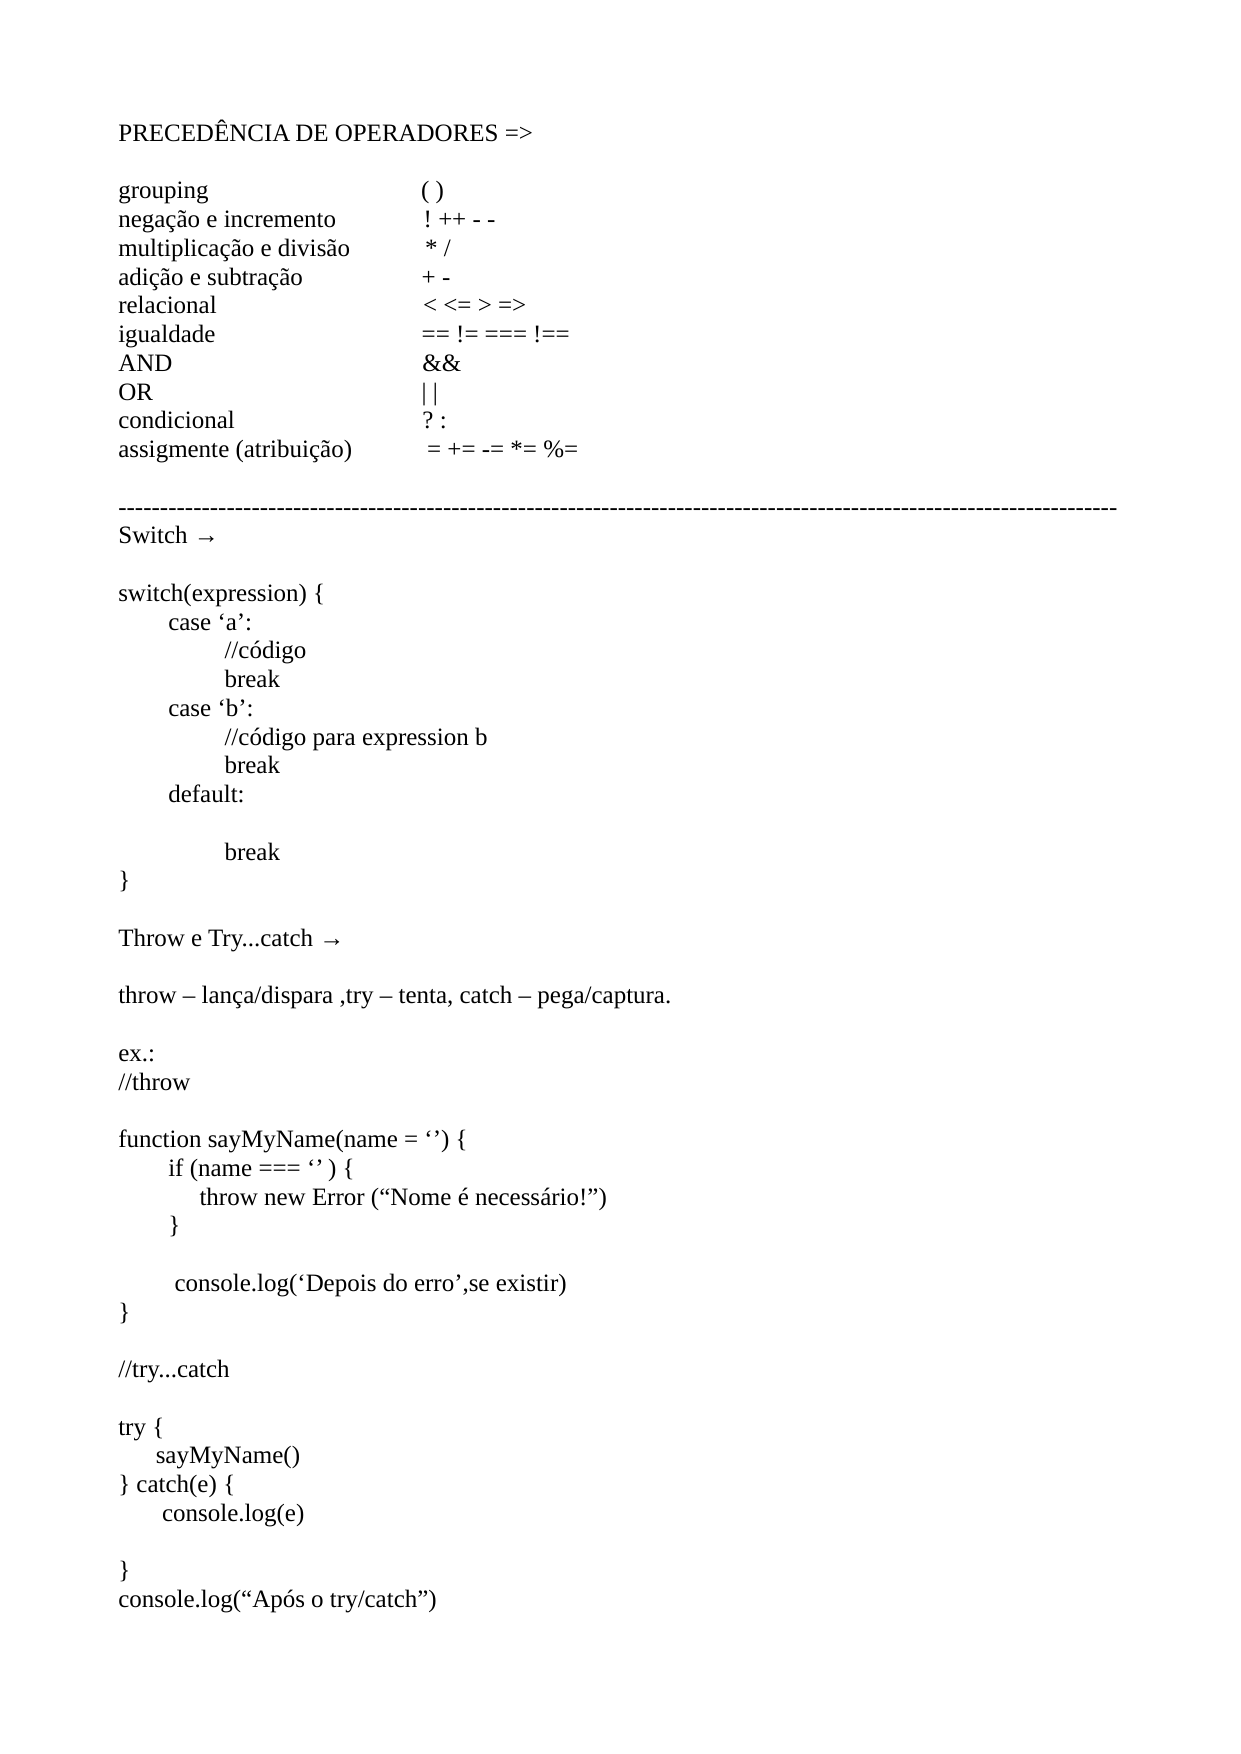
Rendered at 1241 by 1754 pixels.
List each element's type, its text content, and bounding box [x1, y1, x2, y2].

text throw – lança/dispara ,try – tenta, catch – pega/captura. [118, 981, 1122, 1009]
text default: [118, 779, 1122, 808]
text igualdade == != === !== [118, 319, 1122, 348]
text ex.: [118, 1038, 1122, 1067]
text Switch → [118, 521, 1122, 549]
text OR | | [118, 377, 1122, 406]
text } [118, 1297, 1122, 1326]
text sayMyName() [118, 1441, 1122, 1469]
text } catch(e) { [118, 1469, 1122, 1498]
text negação e incremento ! ++ - - [118, 204, 1122, 233]
text case ‘b’: [118, 693, 1122, 722]
text multiplicação e divisão * / [118, 233, 1122, 262]
text grouping ( ) [118, 176, 1122, 204]
text } [118, 1556, 1122, 1584]
text switch(expression) { [118, 578, 1122, 607]
text throw new Error (“Nome é necessário!”) [118, 1182, 1122, 1211]
text if (name === ‘’ ) { [118, 1153, 1122, 1182]
text } [118, 866, 1122, 894]
text case ‘a’: [118, 607, 1122, 636]
text adição e subtração + - [118, 262, 1122, 291]
text break [118, 837, 1122, 866]
text //código para expression b [118, 722, 1122, 751]
text break [118, 751, 1122, 779]
text ------------------------------------------------------------------------------------------------------------------------ [118, 492, 1122, 521]
text relacional < <= > => [118, 291, 1122, 319]
text console.log(e) [118, 1498, 1122, 1527]
text break [118, 664, 1122, 693]
text //throw [118, 1067, 1122, 1096]
text } [118, 1211, 1122, 1239]
text console.log(“Após o try/catch”) [118, 1584, 1122, 1613]
text assigmente (atribuição) = += -= *= %= [118, 434, 1122, 463]
text //código [118, 636, 1122, 664]
text Throw e Try...catch → [118, 923, 1122, 952]
text try { [118, 1412, 1122, 1441]
text PRECEDÊNCIA DE OPERADORES => [118, 118, 1122, 147]
text //try...catch [118, 1354, 1122, 1383]
text console.log(‘Depois do erro’,se existir) [118, 1268, 1122, 1297]
text function sayMyName(name = ‘’) { [118, 1124, 1122, 1153]
text condicional ? : [118, 406, 1122, 434]
text AND && [118, 348, 1122, 377]
